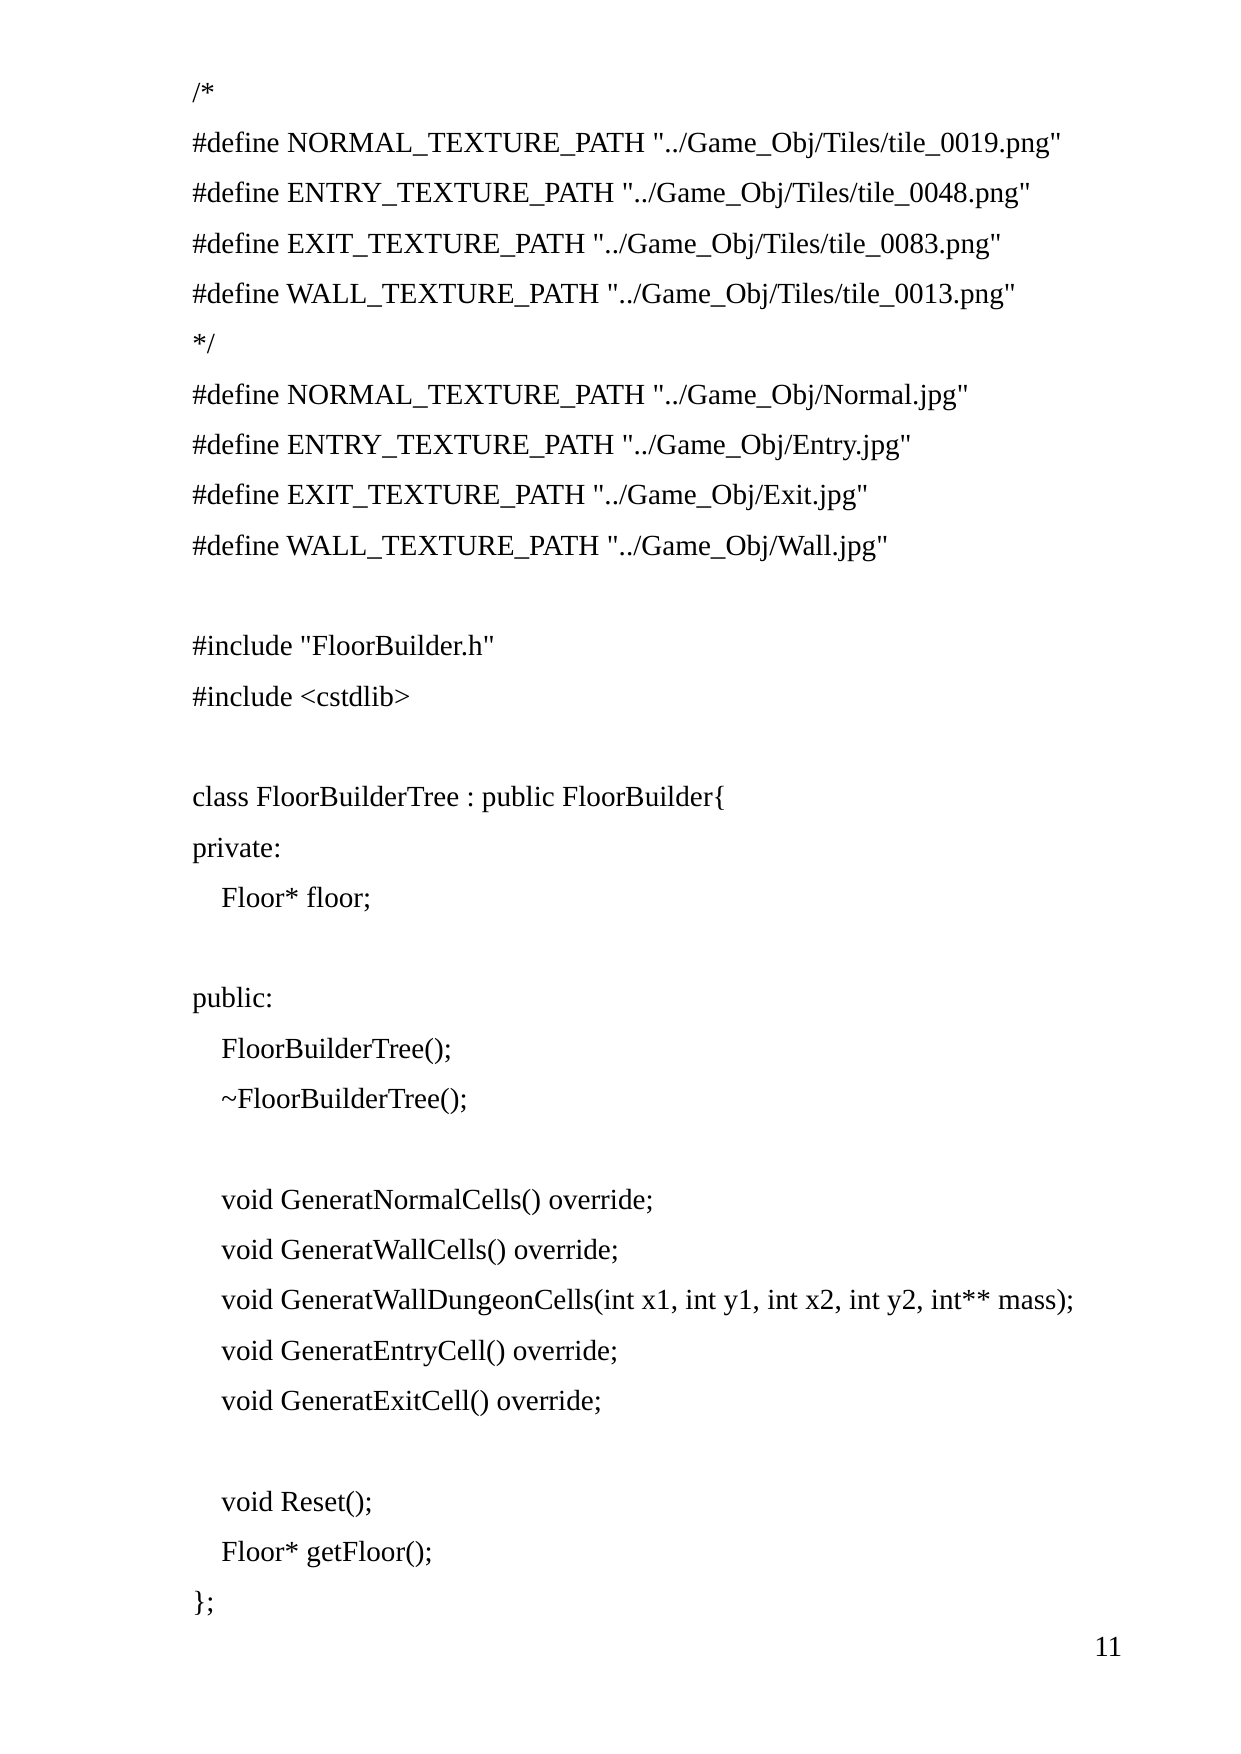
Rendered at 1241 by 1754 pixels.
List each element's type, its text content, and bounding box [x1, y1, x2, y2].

text #define EXIT_TEXTURE_PATH "../Game_Obj/Tiles/tile_0083.png" [118, 226, 1122, 259]
text }; [118, 1584, 1122, 1618]
text #include <cstdlib> [118, 679, 1122, 712]
text private: [118, 830, 1122, 863]
text public: [118, 981, 1122, 1014]
text /* [118, 75, 1122, 108]
text void GeneratWallDungeonCells(int x1, int y1, int x2, int y2, int** mass); [118, 1282, 1122, 1316]
text void Reset(); [118, 1484, 1122, 1517]
text #define WALL_TEXTURE_PATH "../Game_Obj/Tiles/tile_0013.png" [118, 276, 1122, 310]
text ~FloorBuilderTree(); [118, 1081, 1122, 1115]
text #define NORMAL_TEXTURE_PATH "../Game_Obj/Normal.jpg" [118, 377, 1122, 410]
text void GeneratEntryCell() override; [118, 1333, 1122, 1366]
text class FloorBuilderTree : public FloorBuilder{ [118, 779, 1122, 813]
text #define NORMAL_TEXTURE_PATH "../Game_Obj/Tiles/tile_0019.png" [118, 125, 1122, 159]
text #define ENTRY_TEXTURE_PATH "../Game_Obj/Tiles/tile_0048.png" [118, 176, 1122, 209]
text void GeneratExitCell() override; [118, 1383, 1122, 1417]
text FloorBuilderTree(); [118, 1031, 1122, 1064]
text Floor* getFloor(); [118, 1534, 1122, 1568]
text Floor* floor; [118, 880, 1122, 913]
text #define ENTRY_TEXTURE_PATH "../Game_Obj/Entry.jpg" [118, 427, 1122, 461]
text void GeneratWallCells() override; [118, 1232, 1122, 1266]
text */ [118, 327, 1122, 360]
text #include "FloorBuilder.h" [118, 628, 1122, 662]
text void GeneratNormalCells() override; [118, 1182, 1122, 1215]
text #define EXIT_TEXTURE_PATH "../Game_Obj/Exit.jpg" [118, 477, 1122, 511]
text #define WALL_TEXTURE_PATH "../Game_Obj/Wall.jpg" [118, 528, 1122, 561]
